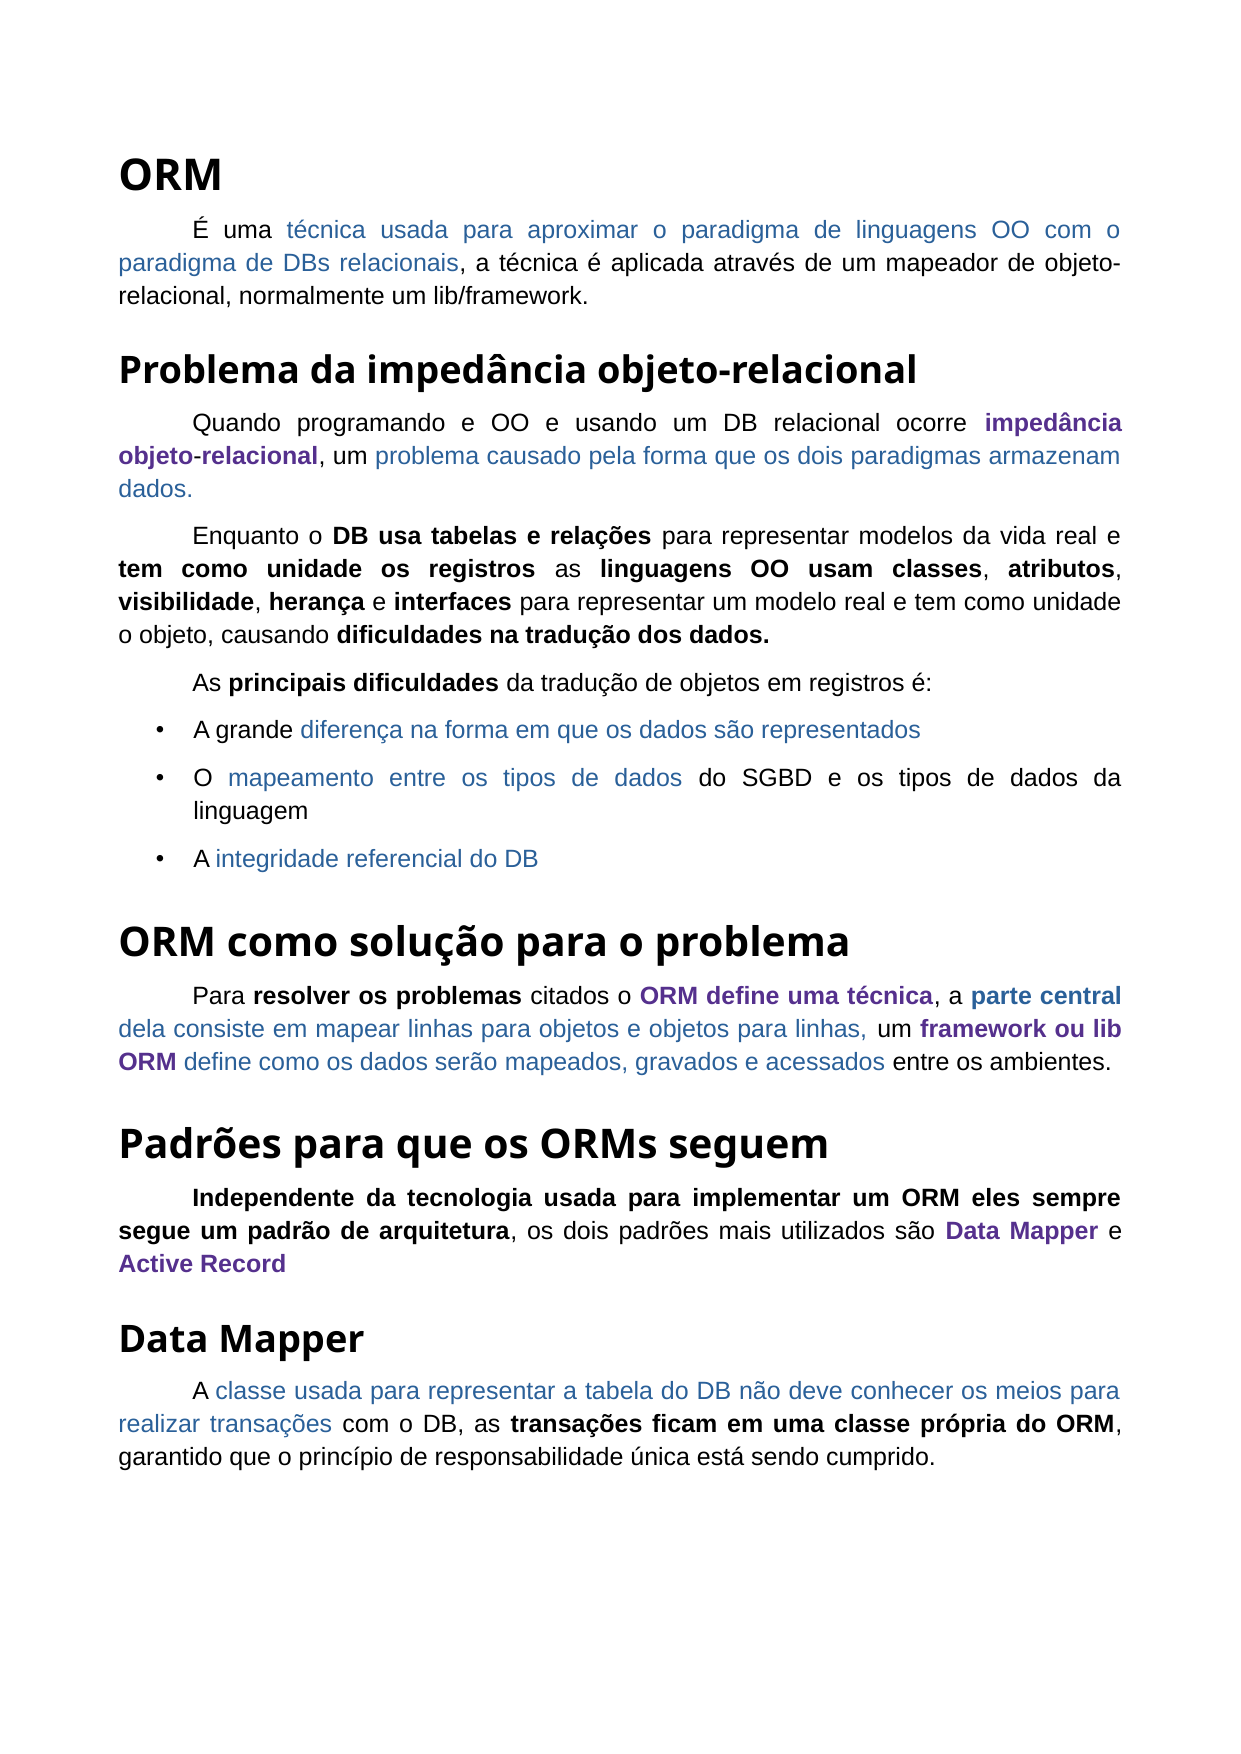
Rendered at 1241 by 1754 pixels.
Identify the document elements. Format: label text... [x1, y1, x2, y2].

text Quando programando e OO e usando um DB relacional ocorre impedância objeto-relacional, um problema causado pela forma que os dois paradigmas armazenam dados. [118, 408, 1122, 502]
text As principais dificuldades da tradução de objetos em registros é: [118, 668, 1122, 697]
text Para resolver os problemas citados o ORM define uma técnica, a parte central dela consiste em mapear linhas para objetos e objetos para linhas, um framework ou lib ORM define como os dados serão mapeados, gravados e acessados entre os ambientes. [118, 981, 1122, 1075]
list A grande diferença na forma em que os dados são representados [156, 716, 1122, 744]
subtitle ORM [118, 143, 1122, 203]
text Independente da tecnologia usada para implementar um ORM eles sempre segue um padrão de arquitetura, os dois padrões mais utilizados são Data Mapper e Active Record [118, 1183, 1122, 1278]
subtitle Problema da impedância objeto-relacional [118, 343, 1122, 395]
list A integridade referencial do DB [156, 844, 1122, 873]
subtitle ORM como solução para o problema [118, 912, 1122, 968]
list O mapeamento entre os tipos de dados do SGBD e os tipos de dados da linguagem [156, 763, 1122, 825]
text A classe usada para representar a tabela do DB não deve conhecer os meios para realizar transações com o DB, as transações ficam em uma classe própria do ORM, garantido que o princípio de responsabilidade única está sendo cumprido. [118, 1376, 1122, 1470]
subtitle Padrões para que os ORMs seguem [118, 1115, 1122, 1171]
subtitle Data Mapper [118, 1311, 1122, 1363]
text É uma técnica usada para aproximar o paradigma de linguagens OO com o paradigma de DBs relacionais, a técnica é aplicada através de um mapeador de objeto-relacional, normalmente um lib/framework. [118, 215, 1122, 310]
text Enquanto o DB usa tabelas e relações para representar modelos da vida real e tem como unidade os registros as linguagens OO usam classes, atributos, visibilidade, herança e interfaces para representar um modelo real e tem como unidade o objeto, causando dificuldades na tradução dos dados. [118, 521, 1122, 649]
